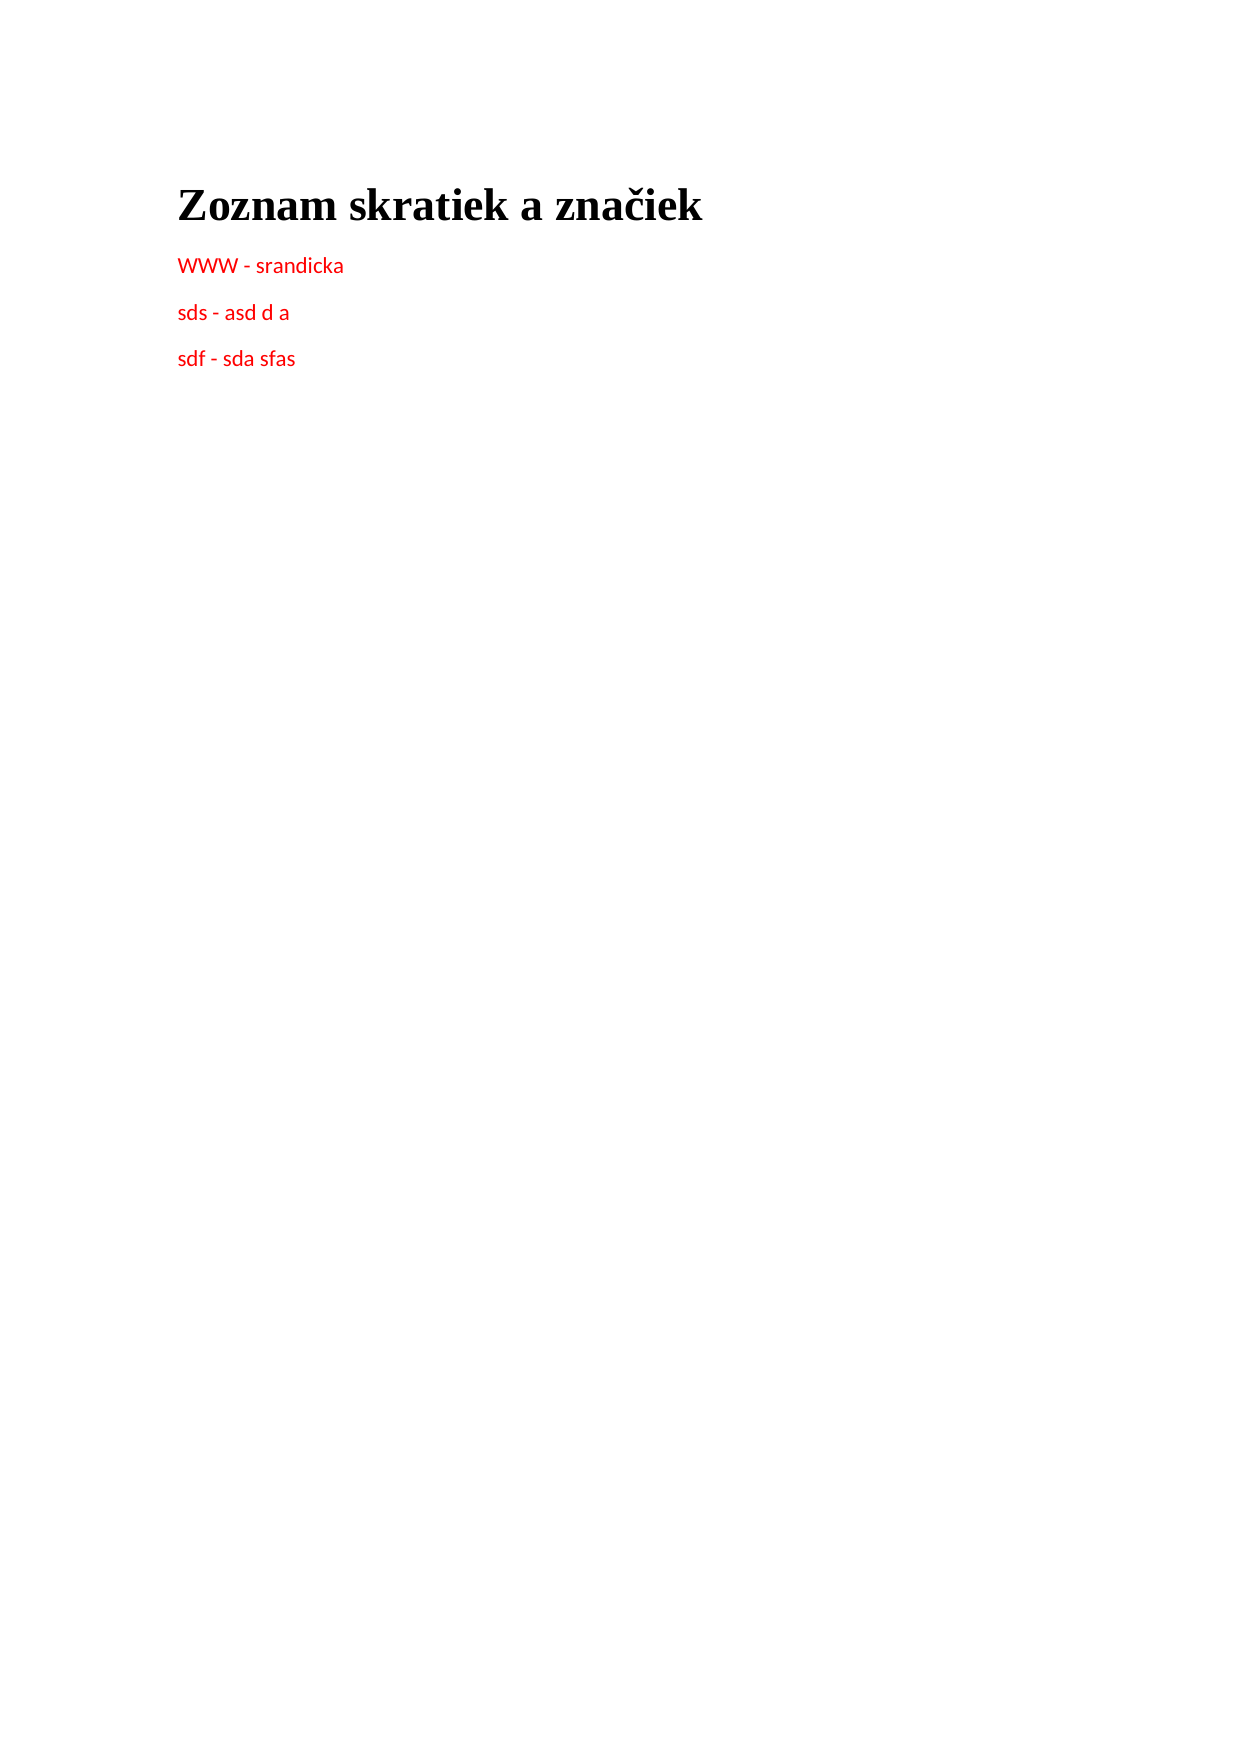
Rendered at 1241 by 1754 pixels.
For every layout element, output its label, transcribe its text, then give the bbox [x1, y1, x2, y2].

text WWW - srandicka [177, 251, 1092, 279]
text sds - asd d a [177, 298, 1092, 326]
text sdf - sda sfas [177, 344, 1092, 372]
text Zoznam skratiek a značiek [177, 177, 1092, 230]
